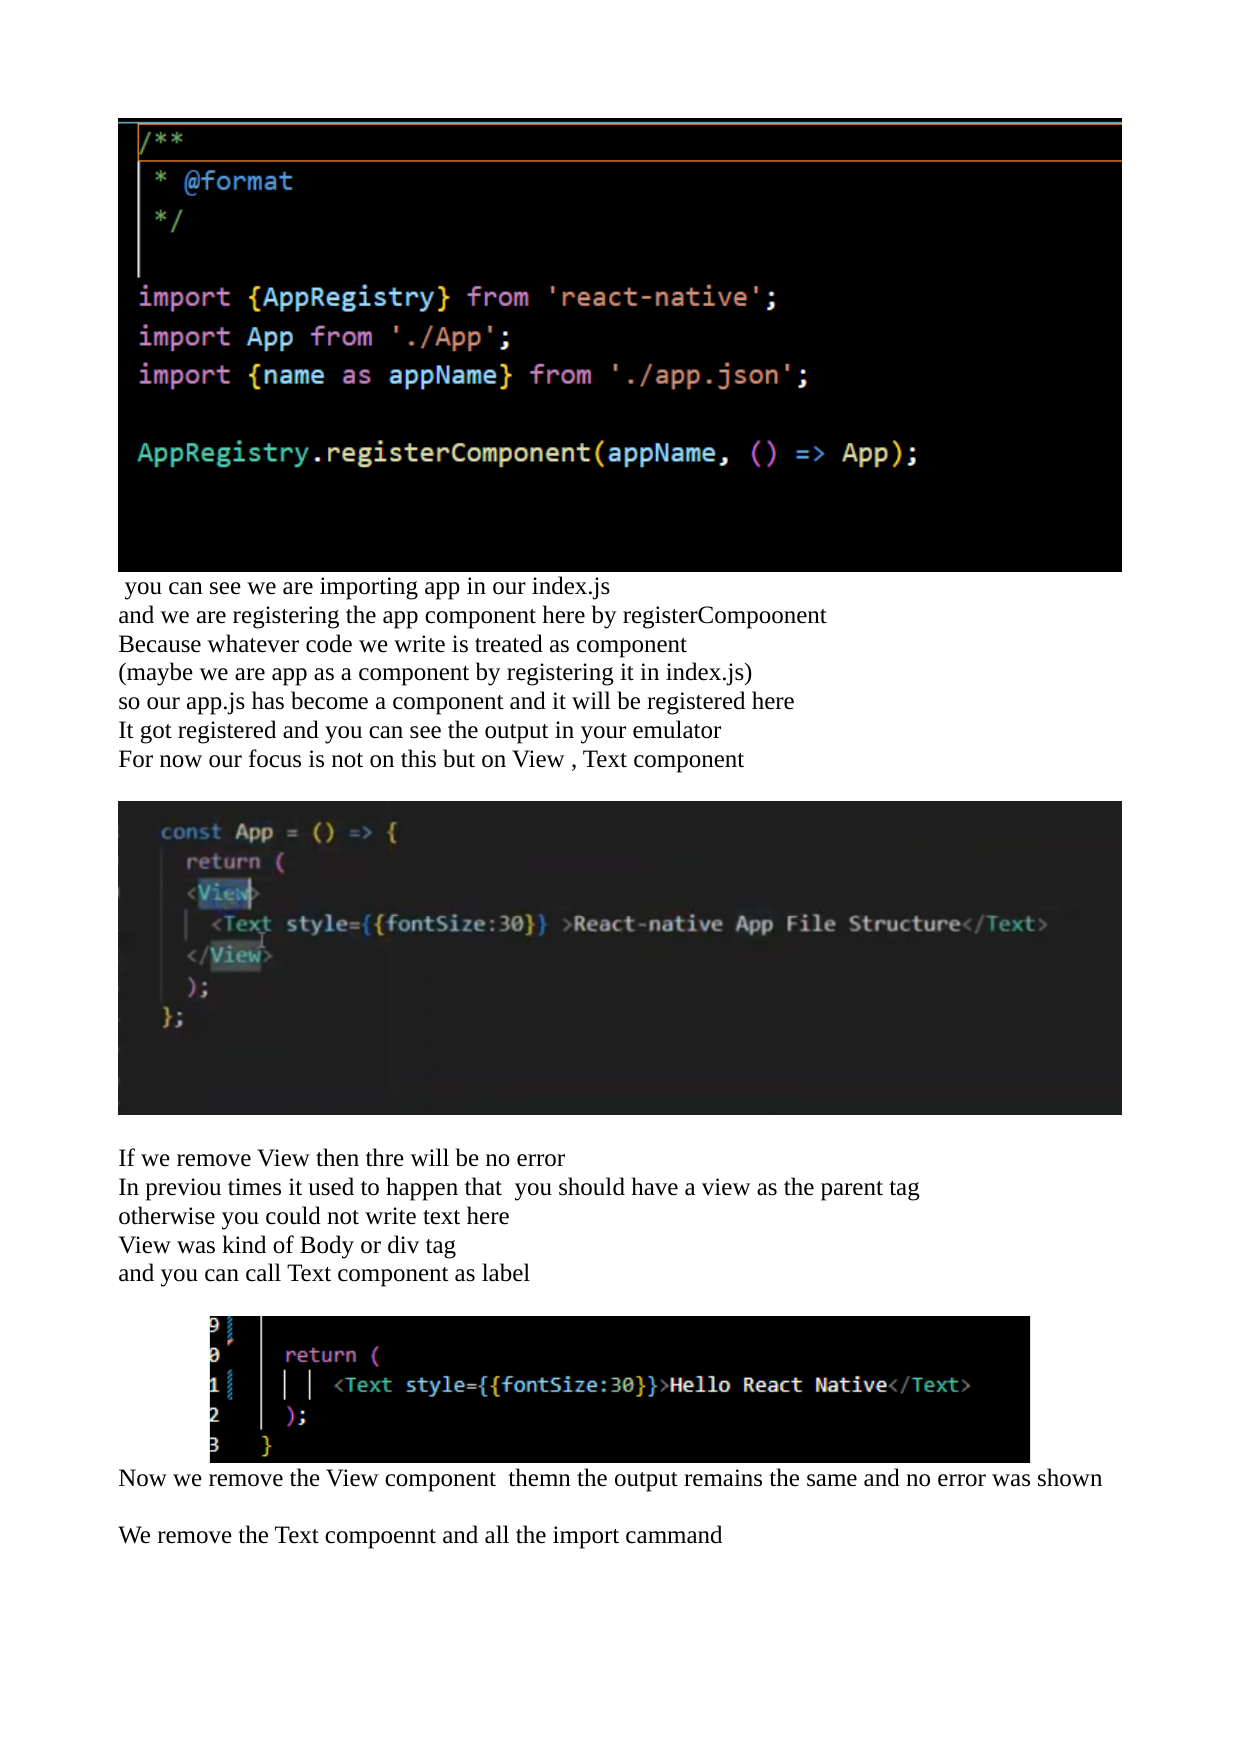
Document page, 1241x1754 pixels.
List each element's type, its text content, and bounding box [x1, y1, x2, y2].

text View was kind of Body or div tag [118, 1230, 1122, 1258]
text Now we remove the View component themn the output remains the same and no error was shown [118, 1316, 1122, 1492]
text otherwise you could not write text here [118, 1201, 1122, 1230]
text In previou times it used to happen that you should have a view as the parent tag [118, 1172, 1122, 1201]
picture [118, 118, 1122, 572]
text It got registered and you can see the output in your emulator [118, 715, 1122, 744]
text For now our focus is not on this but on View , Text component [118, 744, 1122, 772]
picture [118, 801, 1122, 1115]
text you can see we are importing app in our index.js [118, 572, 1122, 600]
picture [209, 1316, 1031, 1463]
text Because whatever code we write is treated as component [118, 629, 1122, 657]
text If we remove View then thre will be no error [118, 1143, 1122, 1172]
text and we are registering the app component here by registerCompoonent [118, 600, 1122, 629]
text and you can call Text component as label [118, 1258, 1122, 1287]
text We remove the Text compoennt and all the import cammand [118, 1520, 1122, 1549]
text (maybe we are app as a component by registering it in index.js) [118, 657, 1122, 686]
text so our app.js has become a component and it will be registered here [118, 686, 1122, 715]
